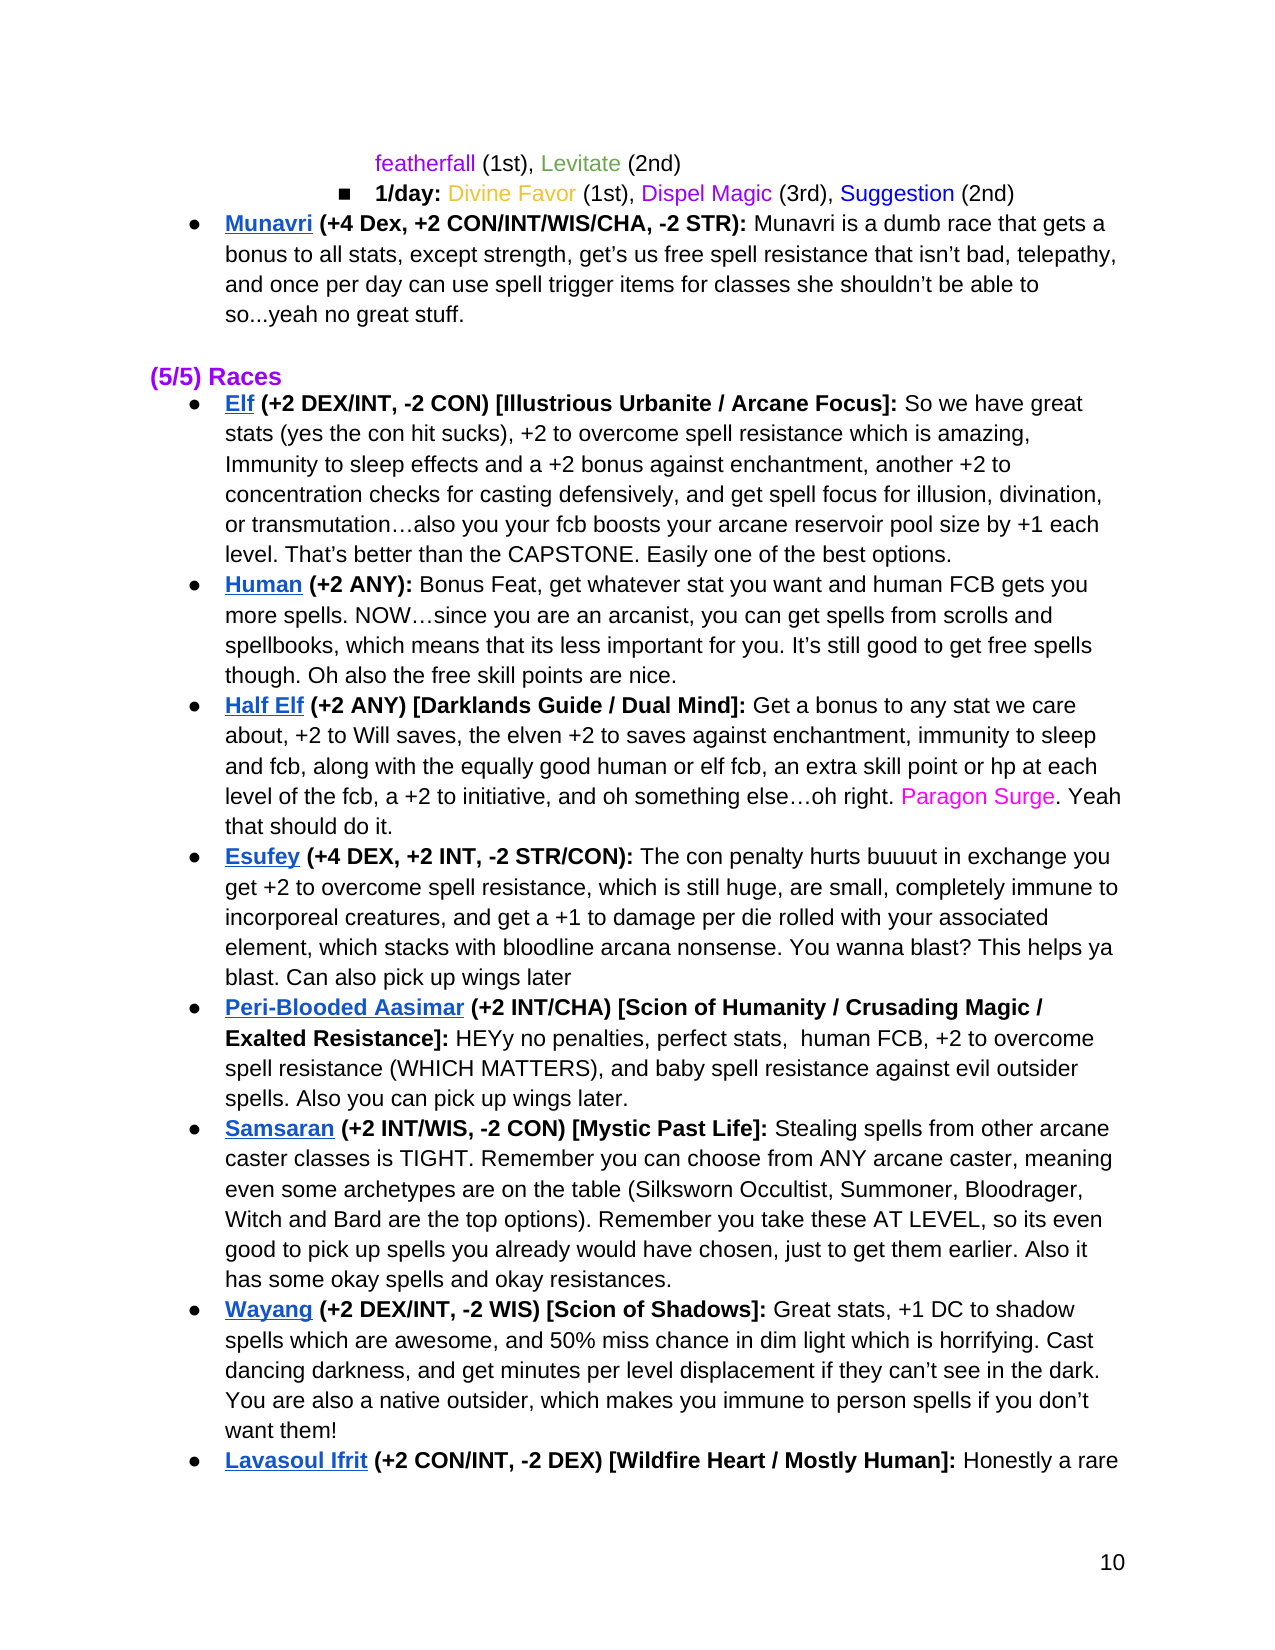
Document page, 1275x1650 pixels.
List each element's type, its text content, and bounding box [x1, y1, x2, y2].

list Esufey (+4 DEX, +2 INT, -2 STR/CON): The con penalty hurts buuuut in exchange you get +2 to overcome spell resistance, which is still huge, are small, completely immune to incorporeal creatures, and get a +1 to damage per die rolled with your associated element, which stacks with bloodline arcana nonsense. You wanna blast? This helps ya blast. Can also pick up wings later [187, 843, 1125, 991]
list Samsaran (+2 INT/WIS, -2 CON) [Mystic Past Life]: Stealing spells from other arcane caster classes is TIGHT. Remember you can choose from ANY arcane caster, meaning even some archetypes are on the table (Silksworn Occultist, Summoner, Bloodrager, Witch and Bard are the top options). Remember you take these AT LEVEL, so its even good to pick up spells you already would have chosen, just to get them earlier. Also it has some okay spells and okay resistances. [187, 1115, 1125, 1293]
list Munavri (+4 Dex, +2 CON/INT/WIS/CHA, -2 STR): Munavri is a dumb race that gets a bonus to all stats, except strength, get’s us free spell resistance that isn’t bad, telepathy, and once per day can use spell trigger items for classes she shouldn’t be able to so...yeah no great stuff. [187, 210, 1125, 327]
list Peri-Blooded Aasimar (+2 INT/CHA) [Scion of Humanity / Crusading Magic / Exalted Resistance]: HEYy no penalties, perfect stats, human FCB, +2 to overcome spell resistance (WHICH MATTERS), and baby spell resistance against evil outsider spells. Also you can pick up wings later. [187, 994, 1125, 1111]
list Elf (+2 DEX/INT, -2 CON) [Illustrious Urbanite / Arcane Focus]: So we have great stats (yes the con hit sucks), +2 to overcome spell resistance which is amazing, Immunity to sleep effects and a +2 bonus against enchantment, another +2 to concentration checks for casting defensively, and get spell focus for illusion, divination, or transmutation…also you your fcb boosts your arcane reservoir pool size by +1 each level. That’s better than the CAPSTONE. Easily one of the best options. [187, 390, 1125, 568]
subtitle (5/5) Races [150, 361, 1125, 390]
list Wayang (+2 DEX/INT, -2 WIS) [Scion of Shadows]: Great stats, +1 DC to shadow spells which are awesome, and 50% miss chance in dim light which is horrifying. Cast dancing darkness, and get minutes per level displacement if they can’t see in the dark. You are also a native outsider, which makes you immune to person spells if you don’t want them! [187, 1296, 1125, 1444]
list 1/day: Divine Favor (1st), Dispel Magic (3rd), Suggestion (2nd) [337, 180, 1125, 207]
list Half Elf (+2 ANY) [Darklands Guide / Dual Mind]: Get a bonus to any stat we care about, +2 to Will saves, the elven +2 to saves against enchantment, immunity to sleep and fcb, along with the equally good human or elf fcb, an extra skill point or hp at each level of the fcb, a +2 to initiative, and oh something else…oh right. Paragon Surge. Yeah that should do it. [187, 692, 1125, 839]
list Human (+2 ANY): Bonus Feat, get whatever stat you want and human FCB gets you more spells. NOW…since you are an arcanist, you can get spells from scrolls and spellbooks, which means that its less important for you. It’s still good to get free spells though. Oh also the free skill points are nice. [187, 571, 1125, 688]
list featherfall (1st), Levitate (2nd) [337, 150, 1125, 176]
list Lavasoul Ifrit (+2 CON/INT, -2 DEX) [Wildfire Heart / Mostly Human]: Honestly a rare [187, 1447, 1125, 1474]
